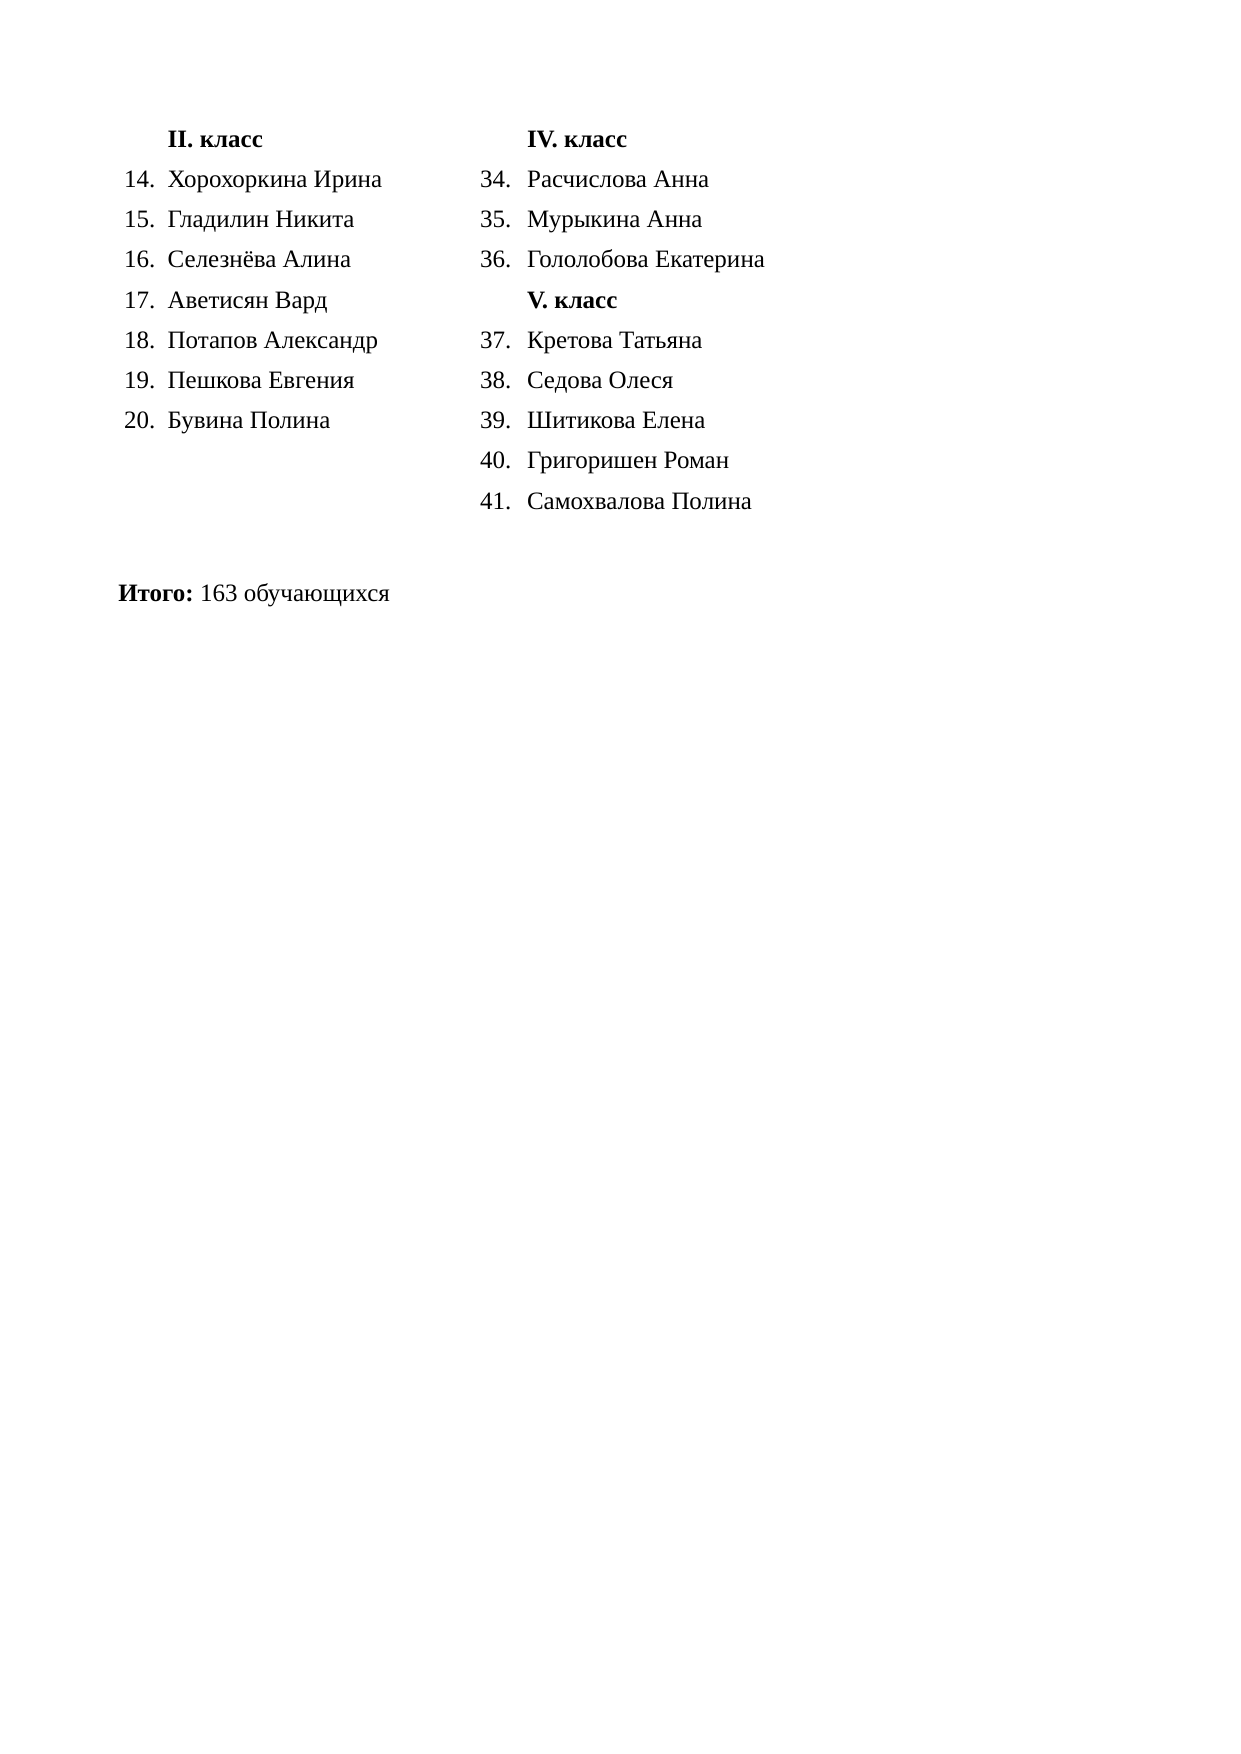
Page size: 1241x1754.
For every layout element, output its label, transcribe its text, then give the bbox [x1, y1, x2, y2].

table_cell Шитикова Елена [521, 400, 1122, 440]
table_cell 20. [118, 400, 162, 440]
table_cell [118, 118, 162, 158]
table_cell [162, 440, 474, 480]
table_cell 16. [118, 239, 162, 279]
table_cell 37. [474, 319, 521, 359]
table_cell Мурыкина Анна [521, 199, 1122, 239]
table_cell Хорохоркина Ирина [162, 158, 474, 198]
table_cell Потапов Александр [162, 319, 474, 359]
table_cell 38. [474, 359, 521, 399]
table_cell 36. [474, 239, 521, 279]
table_cell Кретова Татьяна [521, 319, 1122, 359]
text Итого: 163 обучающихся [118, 578, 1122, 606]
table_cell [118, 440, 162, 480]
table_cell [474, 279, 521, 319]
table_cell Расчислова Анна [521, 158, 1122, 198]
table_cell Бувина Полина [162, 400, 474, 440]
table_cell Григоришен Роман [521, 440, 1122, 480]
table_cell [162, 480, 474, 520]
table_cell 19. [118, 359, 162, 399]
table_cell [474, 118, 521, 158]
table_cell Гололобова Екатерина [521, 239, 1122, 279]
table_cell 40. [474, 440, 521, 480]
table_cell Седова Олеся [521, 359, 1122, 399]
table_cell Самохвалова Полина [521, 480, 1122, 520]
table_cell Пешкова Евгения [162, 359, 474, 399]
table_cell V. класс [521, 279, 1122, 319]
table_cell Селезнёва Алина [162, 239, 474, 279]
table_cell 15. [118, 199, 162, 239]
table_cell Аветисян Вард [162, 279, 474, 319]
table_cell 14. [118, 158, 162, 198]
table_cell II. класс [162, 118, 474, 158]
table_cell [118, 480, 162, 520]
table_cell 18. [118, 319, 162, 359]
table_cell 17. [118, 279, 162, 319]
table_cell 39. [474, 400, 521, 440]
table_cell 41. [474, 480, 521, 520]
table_cell IV. класс [521, 118, 1122, 158]
table_cell 34. [474, 158, 521, 198]
table_cell 35. [474, 199, 521, 239]
table_cell Гладилин Никита [162, 199, 474, 239]
